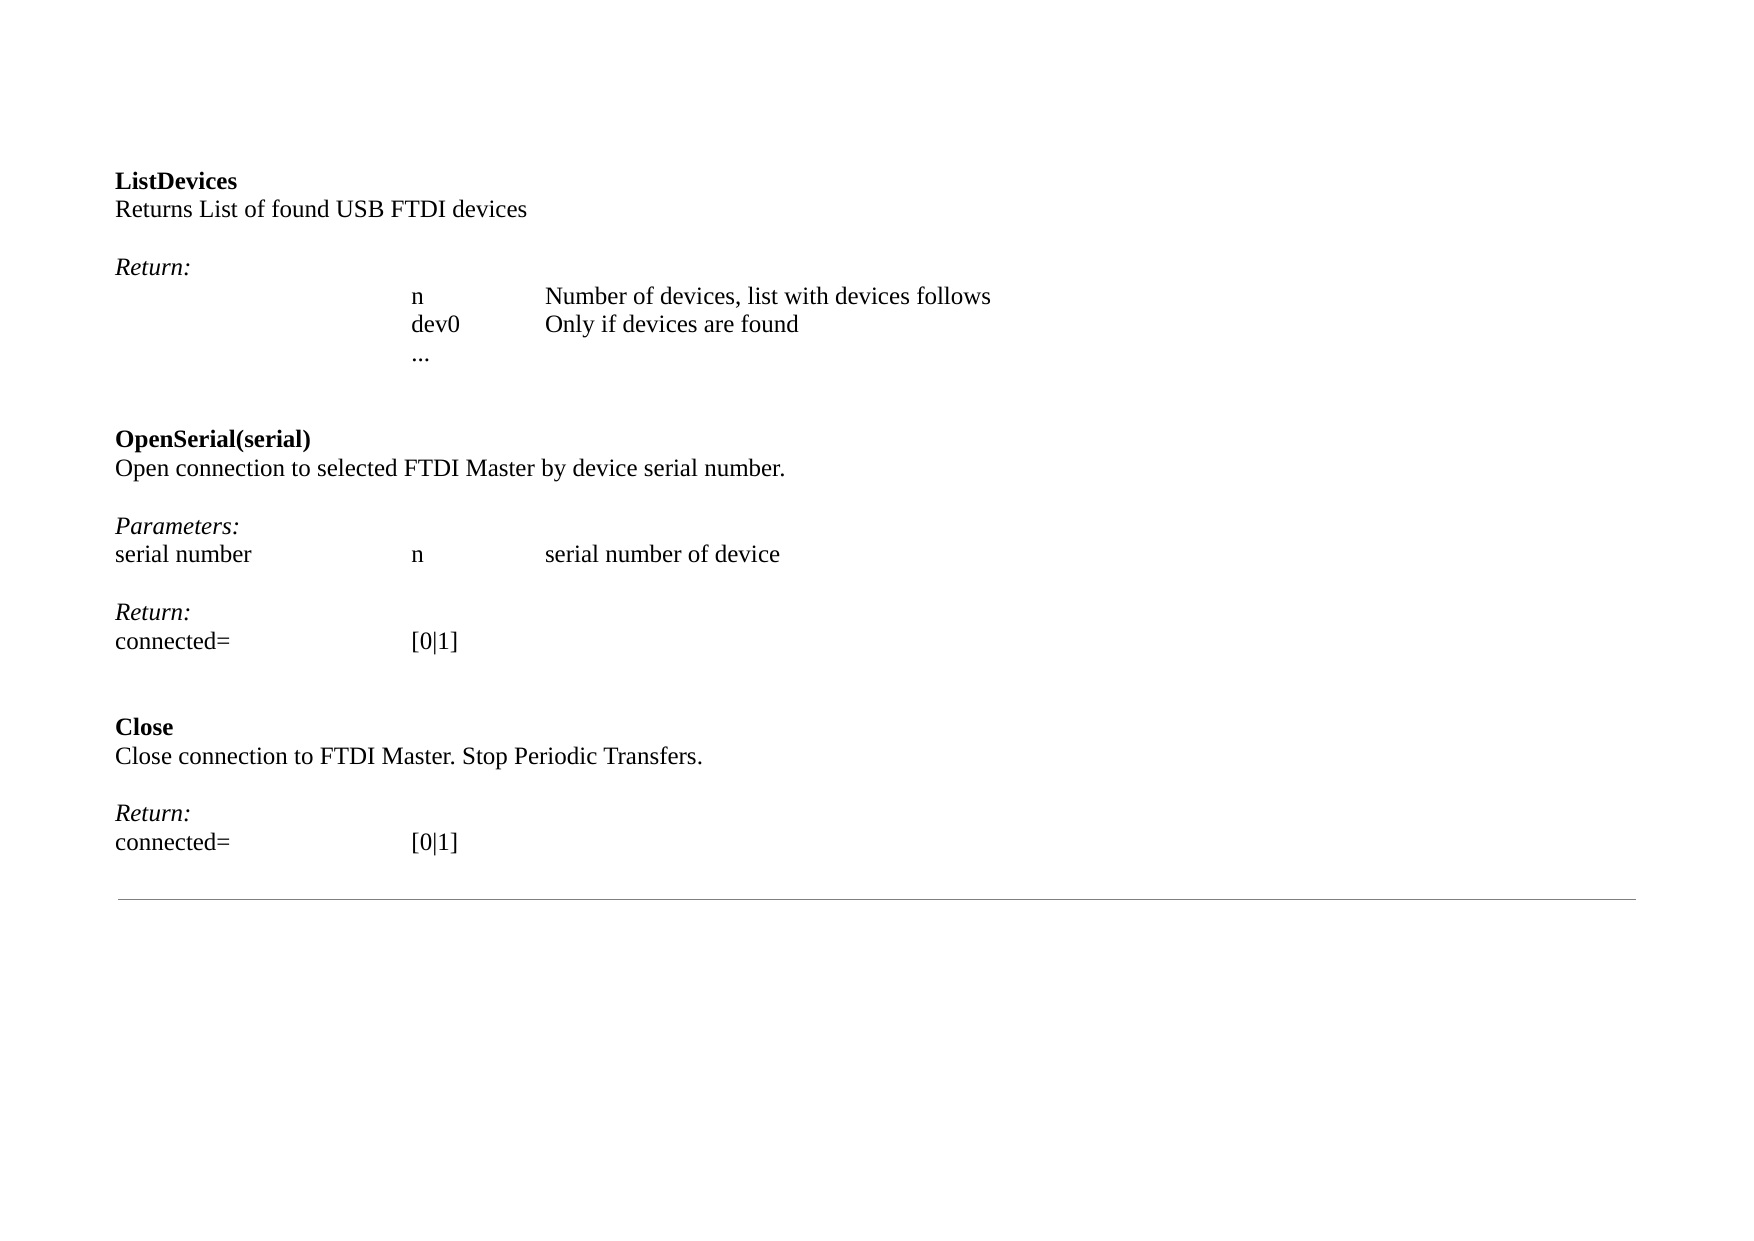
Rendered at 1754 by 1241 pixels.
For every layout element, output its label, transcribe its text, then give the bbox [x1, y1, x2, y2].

table_cell Only if devices are found [542, 310, 1121, 338]
table_cell dev0 [408, 310, 542, 338]
table_header OpenSerial(serial) [112, 425, 1121, 453]
table_cell ... [408, 338, 542, 367]
table_header ListDevices [112, 166, 1121, 194]
table_cell n [408, 540, 542, 568]
table_cell serial number [112, 540, 408, 568]
table_cell [112, 281, 408, 309]
table_cell Number of devices, list with devices follows [542, 281, 1121, 309]
table_cell Close connection to FTDI Master. Stop Periodic Transfers. [112, 741, 1121, 769]
table_cell n [408, 281, 542, 309]
table_cell [542, 827, 1121, 856]
table_cell Returns List of found USB FTDI devices [112, 195, 1121, 223]
table_cell [542, 626, 1121, 654]
table_cell [0|1] [408, 626, 542, 654]
table_cell Return: [112, 252, 1121, 281]
table_cell Open connection to selected FTDI Master by device serial number. [112, 453, 1121, 482]
table_cell [112, 770, 1121, 798]
table_cell connected= [112, 626, 408, 654]
table_cell connected= [112, 827, 408, 856]
table_cell [0|1] [408, 827, 542, 856]
table_cell Return: [112, 597, 1121, 626]
table_cell [542, 338, 1121, 367]
table_cell [112, 482, 1121, 511]
table_cell serial number of device [542, 540, 1121, 568]
table_cell [112, 310, 408, 338]
table_cell [112, 223, 1121, 252]
table_header Close [112, 712, 1121, 741]
table_cell [112, 338, 408, 367]
table_cell [112, 568, 1121, 597]
table_cell Return: [112, 798, 1121, 827]
table_cell Parameters: [112, 511, 1121, 539]
